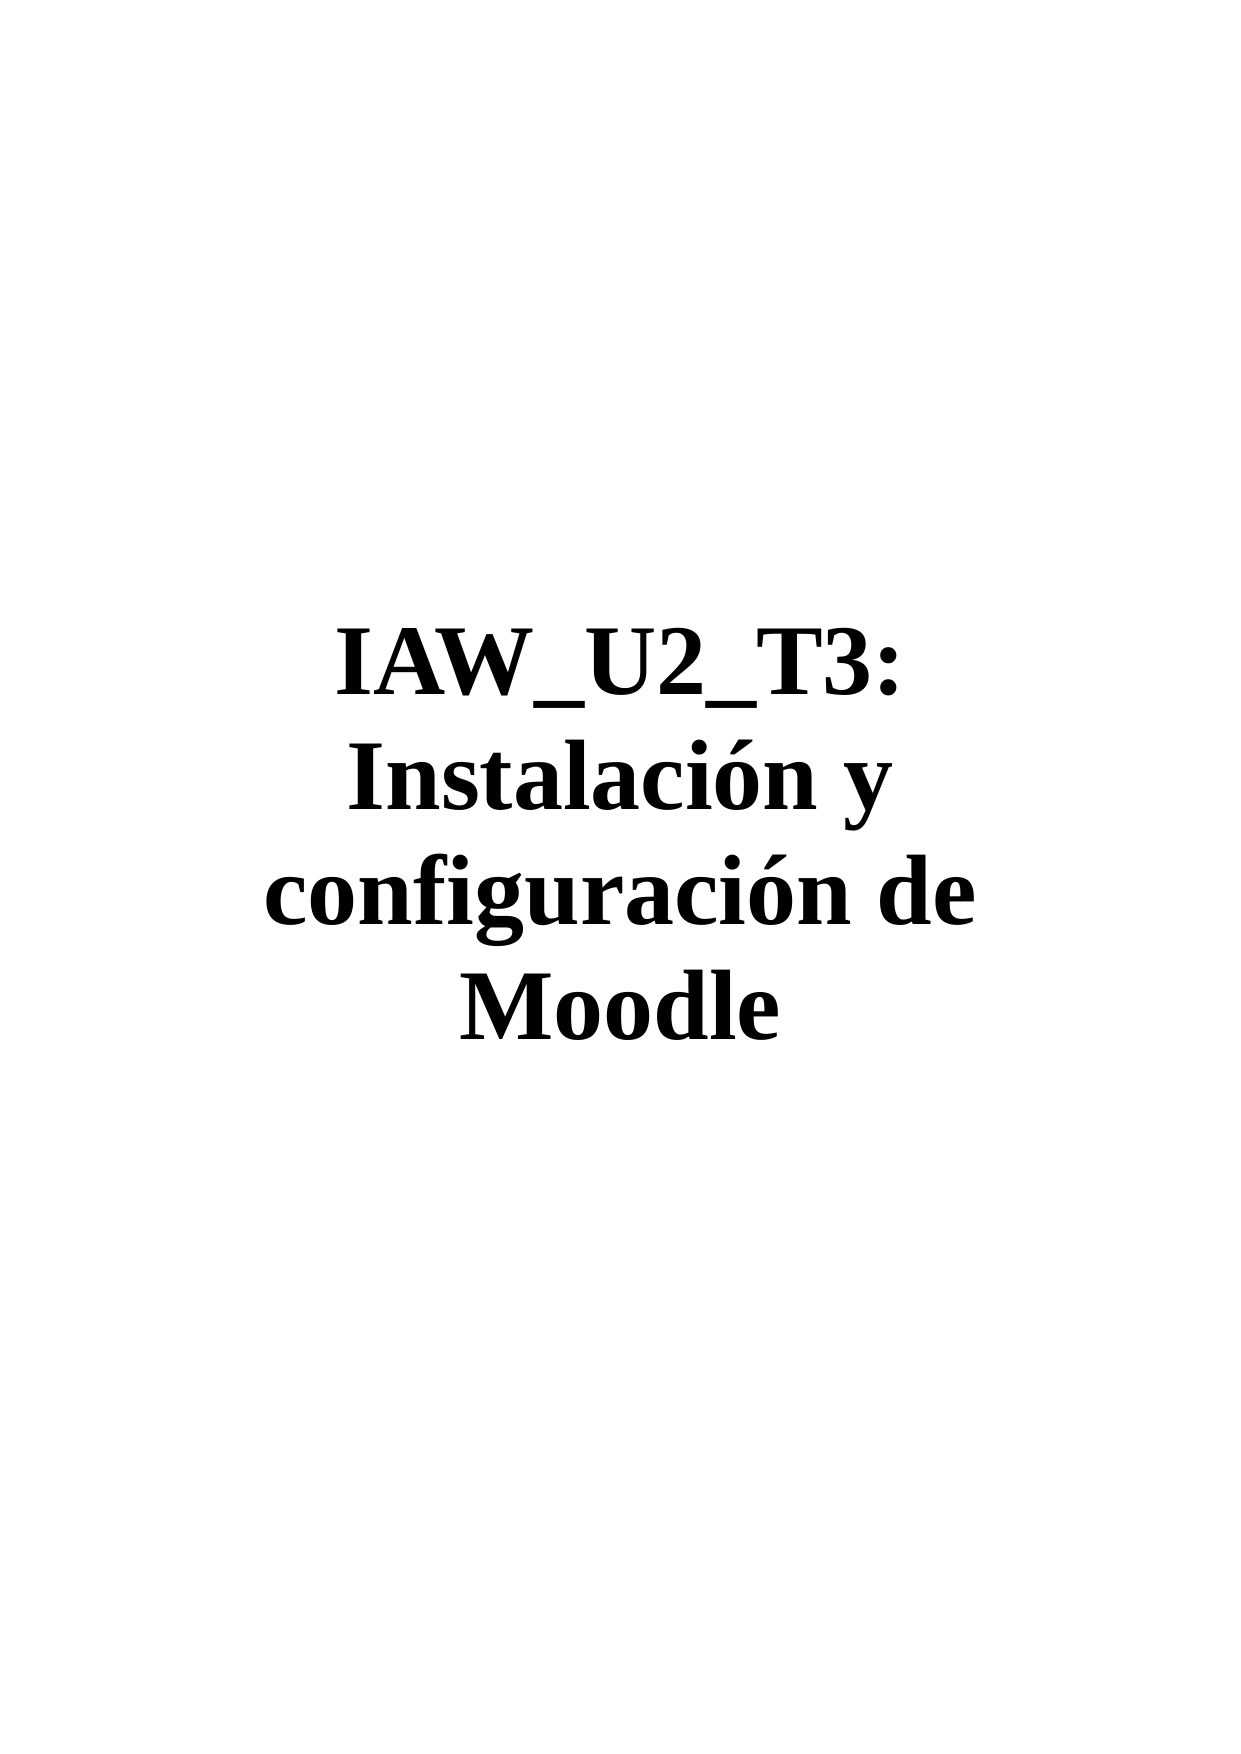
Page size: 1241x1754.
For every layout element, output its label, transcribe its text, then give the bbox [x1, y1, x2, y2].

subtitle IAW_U2_T3: Instalación y configuración de Moodle [118, 601, 1122, 1061]
